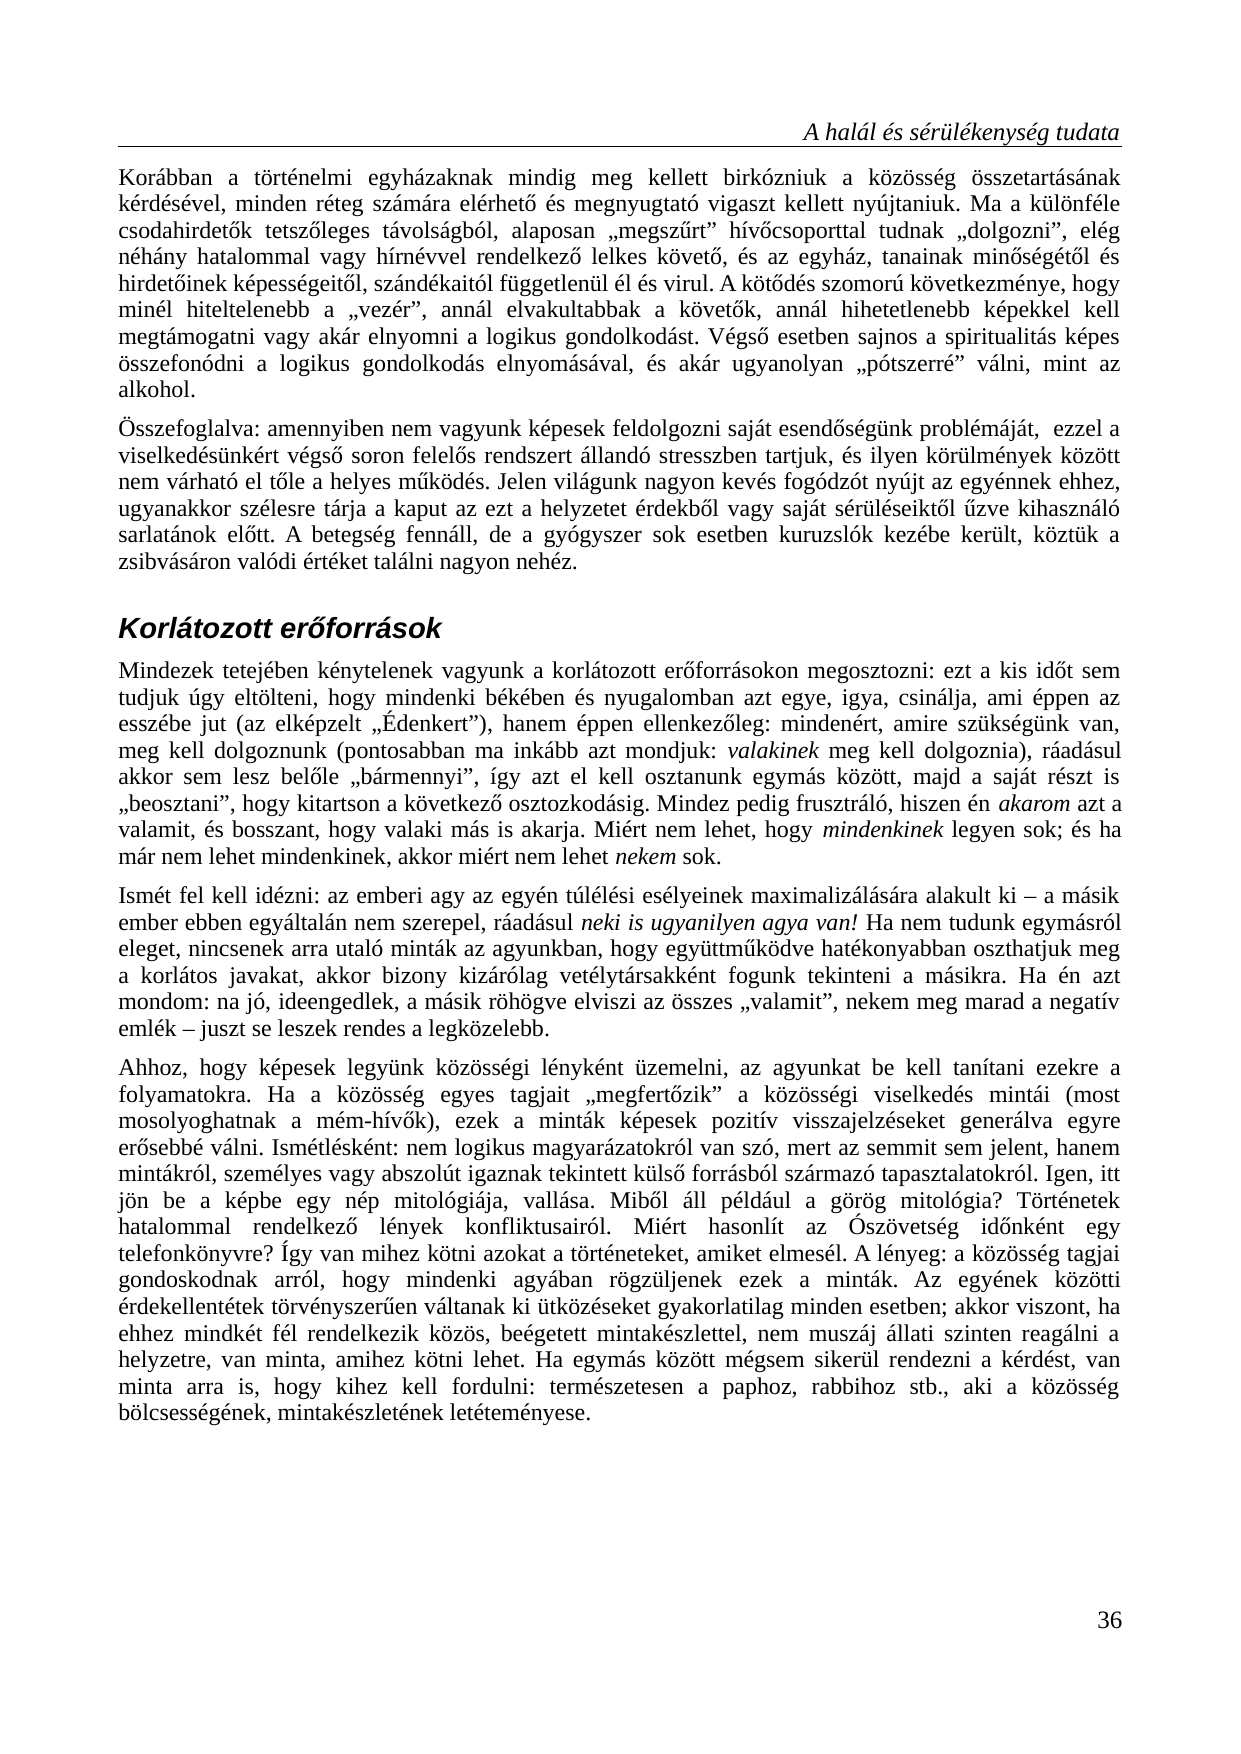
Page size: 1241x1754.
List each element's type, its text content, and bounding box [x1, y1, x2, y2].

text Összefoglalva: amennyiben nem vagyunk képesek feldolgozni saját esendőségünk problémáját, ezzel a viselkedésünkért végső soron felelős rendszert állandó stresszben tartjuk, és ilyen körülmények között nem várható el tőle a helyes működés. Jelen világunk nagyon kevés fogódzót nyújt az egyénnek ehhez, ugyanakkor szélesre tárja a kaput az ezt a helyzetet érdekből vagy saját sérüléseiktől űzve kihasználó sarlatánok előtt. A betegség fennáll, de a gyógyszer sok esetben kuruzslók kezébe került, köztük a zsibvásáron valódi értéket találni nagyon nehéz. [118, 415, 1122, 574]
text Mindezek tetejében kénytelenek vagyunk a korlátozott erőforrásokon megosztozni: ezt a kis időt sem tudjuk úgy eltölteni, hogy mindenki békében és nyugalomban azt egye, igya, csinálja, ami éppen az esszébe jut (az elképzelt „Édenkert”), hanem éppen ellenkezőleg: mindenért, amire szükségünk van, meg kell dolgoznunk (pontosabban ma inkább azt mondjuk: valakinek meg kell dolgoznia), ráadásul akkor sem lesz belőle „bármennyi”, így azt el kell osztanunk egymás között, majd a saját részt is „beosztani”, hogy kitartson a következő osztozkodásig. Mindez pedig frusztráló, hiszen én akarom azt a valamit, és bosszant, hogy valaki más is akarja. Miért nem lehet, hogy mindenkinek legyen sok; és ha már nem lehet mindenkinek, akkor miért nem lehet nekem sok. [118, 657, 1122, 870]
text Korábban a történelmi egyházaknak mindig meg kellett birkózniuk a közösség összetartásának kérdésével, minden réteg számára elérhető és megnyugtató vigaszt kellett nyújtaniuk. Ma a különféle csodahirdetők tetszőleges távolságból, alaposan „megszűrt” hívőcsoporttal tudnak „dolgozni”, elég néhány hatalommal vagy hírnévvel rendelkező lelkes követő, és az egyház, tanainak minőségétől és hirdetőinek képességeitől, szándékaitól függetlenül él és virul. A kötődés szomorú következménye, hogy minél hiteltelenebb a „vezér”, annál elvakultabbak a követők, annál hihetetlenebb képekkel kell megtámogatni vagy akár elnyomni a logikus gondolkodást. Végső esetben sajnos a spiritualitás képes összefonódni a logikus gondolkodás elnyomásával, és akár ugyanolyan „pótszerré” válni, mint az alkohol. [118, 164, 1122, 403]
text Ismét fel kell idézni: az emberi agy az egyén túlélési esélyeinek maximalizálására alakult ki – a másik ember ebben egyáltalán nem szerepel, ráadásul neki is ugyanilyen agya van! Ha nem tudunk egymásról eleget, nincsenek arra utaló minták az agyunkban, hogy együttműködve hatékonyabban oszthatjuk meg a korlátos javakat, akkor bizony kizárólag vetélytársakként fogunk tekinteni a másikra. Ha én azt mondom: na jó, ideengedlek, a másik röhögve elviszi az összes „valamit”, nekem meg marad a negatív emlék – juszt se leszek rendes a legközelebb. [118, 882, 1122, 1042]
subtitle Korlátozott erőforrások [118, 612, 1122, 645]
text Ahhoz, hogy képesek legyünk közösségi lényként üzemelni, az agyunkat be kell tanítani ezekre a folyamatokra. Ha a közösség egyes tagjait „megfertőzik” a közösségi viselkedés mintái (most mosolyoghatnak a mém-hívők), ezek a minták képesek pozitív visszajelzéseket generálva egyre erősebbé válni. Ismétlésként: nem logikus magyarázatokról van szó, mert az semmit sem jelent, hanem mintákról, személyes vagy abszolút igaznak tekintett külső forrásból származó tapasztalatokról. Igen, itt jön be a képbe egy nép mitológiája, vallása. Miből áll például a görög mitológia? Történetek hatalommal rendelkező lények konfliktusairól. Miért hasonlít az Ószövetség időnként egy telefonkönyvre? Így van mihez kötni azokat a történeteket, amiket elmesél. A lényeg: a közösség tagjai gondoskodnak arról, hogy mindenki agyában rögzüljenek ezek a minták. Az egyének közötti érdekellentétek törvényszerűen váltanak ki ütközéseket gyakorlatilag minden esetben; akkor viszont, ha ehhez mindkét fél rendelkezik közös, beégetett mintakészlettel, nem muszáj állati szinten reagálni a helyzetre, van minta, amihez kötni lehet. Ha egymás között mégsem sikerül rendezni a kérdést, van minta arra is, hogy kihez kell fordulni: természetesen a paphoz, rabbihoz stb., aki a közösség bölcsességének, mintakészletének letéteményese. [118, 1054, 1122, 1426]
